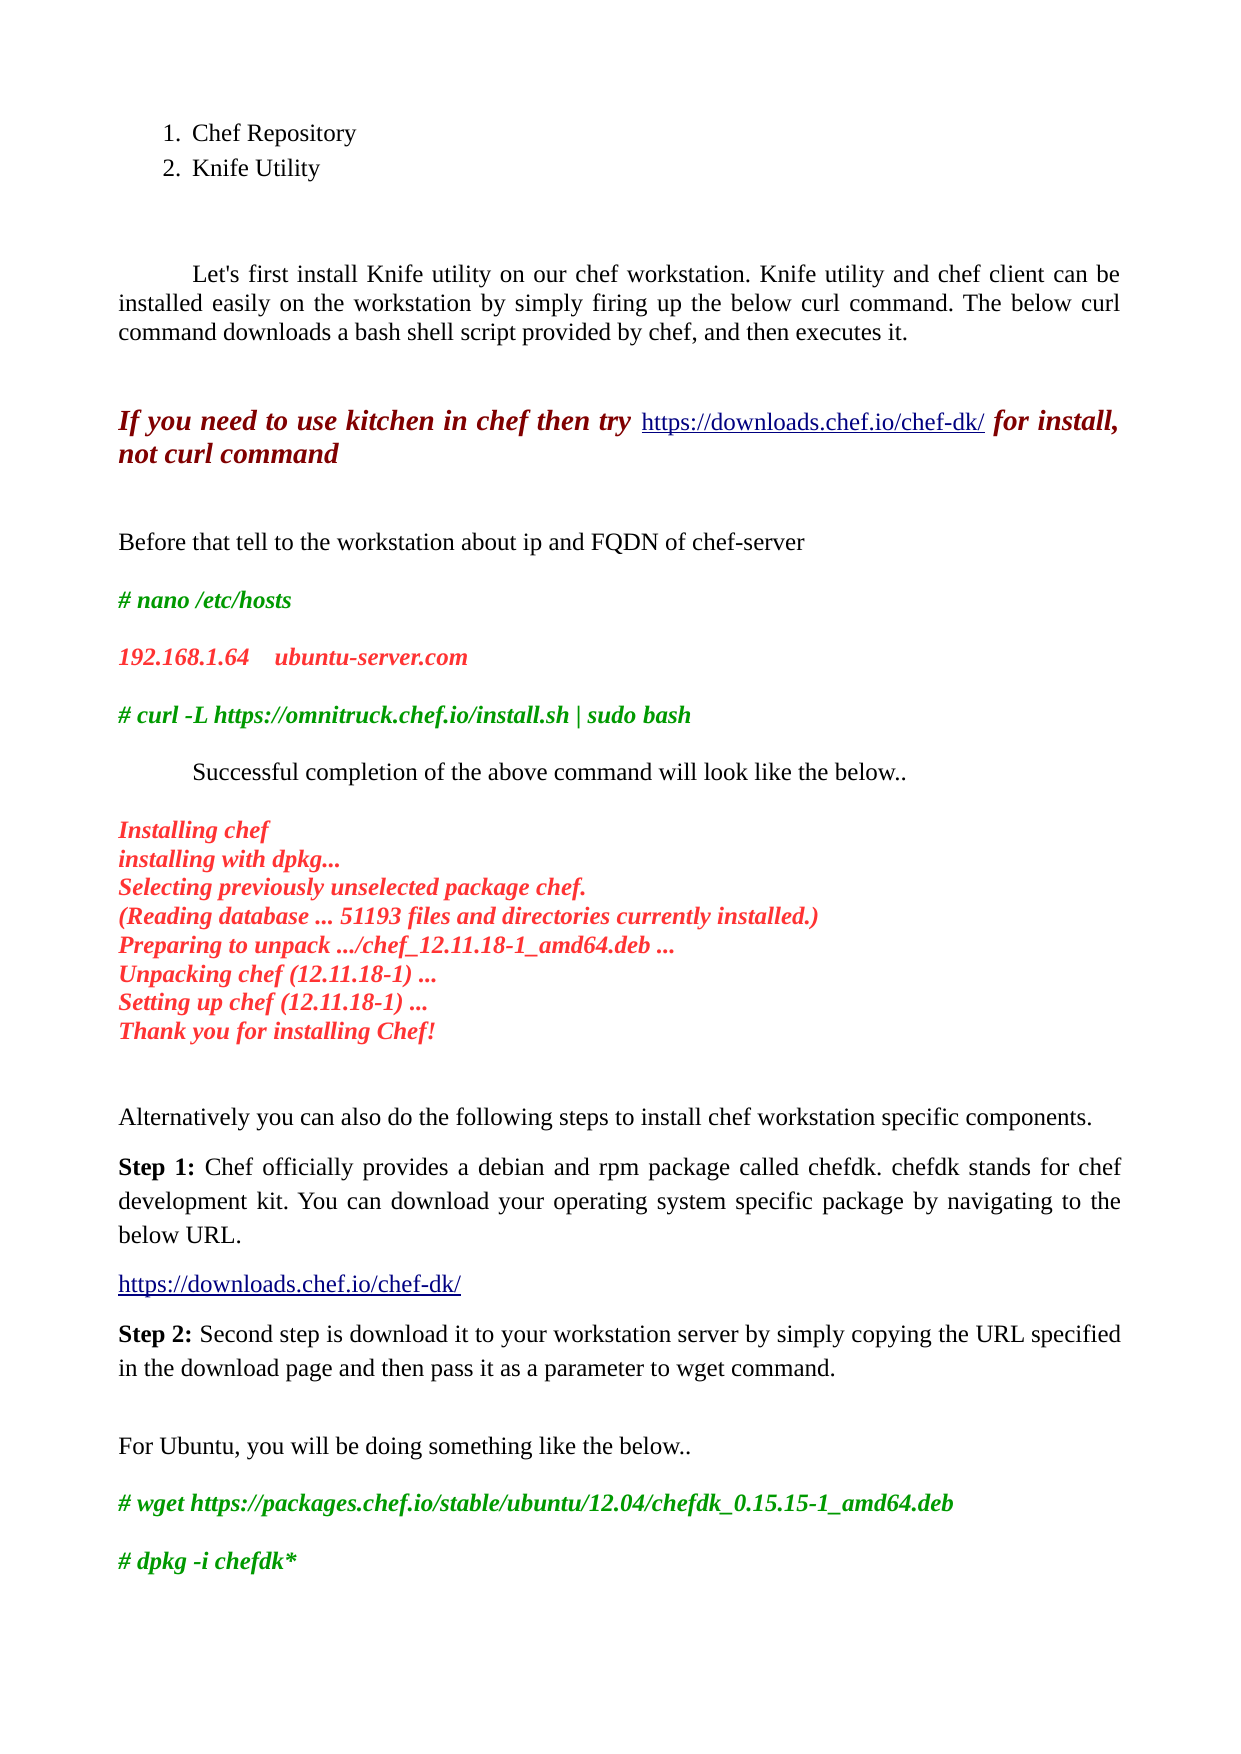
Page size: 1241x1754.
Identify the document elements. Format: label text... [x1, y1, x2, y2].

text Installing chef [118, 815, 1122, 844]
text # wget https://packages.chef.io/stable/ubuntu/12.04/chefdk_0.15.15-1_amd64.deb [118, 1488, 1122, 1517]
text Preparing to unpack .../chef_12.11.18-1_amd64.deb ... [118, 930, 1122, 959]
text installing with dpkg... [118, 844, 1122, 872]
text https://downloads.chef.io/chef-dk/ [118, 1269, 1122, 1298]
text Before that tell to the workstation about ip and FQDN of chef-server [118, 527, 1122, 556]
text For Ubuntu, you will be doing something like the below.. [118, 1431, 1122, 1460]
text If you need to use kitchen in chef then try https://downloads.chef.io/chef-dk/ for install, not curl command [118, 403, 1122, 470]
text # nano /etc/hosts [118, 585, 1122, 614]
text Thank you for installing Chef! [118, 1016, 1122, 1045]
text (Reading database ... 51193 files and directories currently installed.) [118, 901, 1122, 930]
text # dpkg -i chefdk* [118, 1546, 1122, 1575]
list Knife Utility [162, 153, 1122, 181]
text Step 2: Second step is download it to your workstation server by simply copying the URL specified in the download page and then pass it as a parameter to wget command. [118, 1319, 1122, 1382]
text Alternatively you can also do the following steps to install chef workstation specific components. [118, 1102, 1122, 1131]
text Successful completion of the above command will look like the below.. [118, 757, 1122, 786]
text Let's first install Knife utility on our chef workstation. Knife utility and chef client can be installed easily on the workstation by simply firing up the below curl command. The below curl command downloads a bash shell script provided by chef, and then executes it. [118, 259, 1122, 345]
list Chef Repository [162, 118, 1122, 147]
text # curl -L https://omnitruck.chef.io/install.sh | sudo bash [118, 700, 1122, 729]
text 192.168.1.64 ubuntu-server.com [118, 642, 1122, 671]
text Setting up chef (12.11.18-1) ... [118, 987, 1122, 1016]
text Unpacking chef (12.11.18-1) ... [118, 959, 1122, 987]
text Step 1: Chef officially provides a debian and rpm package called chefdk. chefdk stands for chef development kit. You can download your operating system specific package by navigating to the below URL. [118, 1152, 1122, 1249]
text Selecting previously unselected package chef. [118, 872, 1122, 901]
